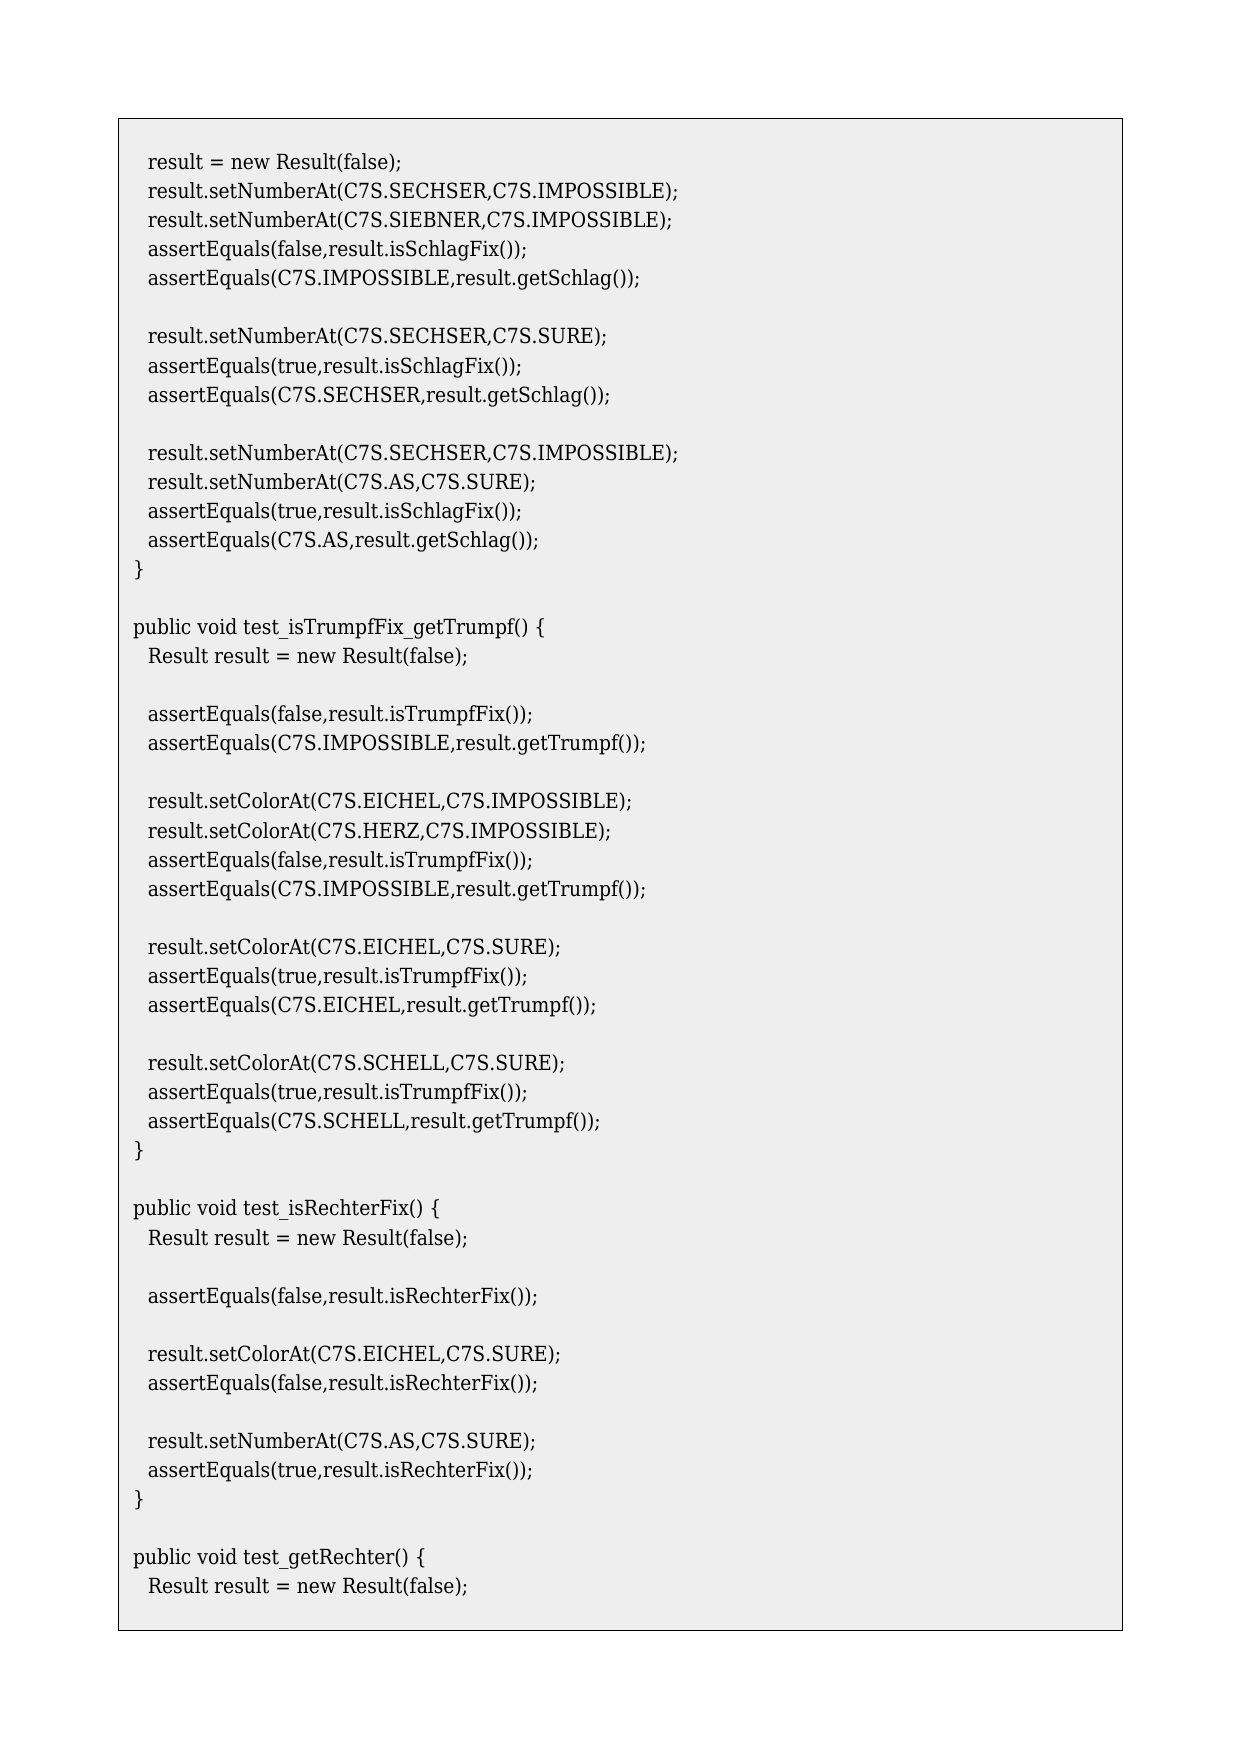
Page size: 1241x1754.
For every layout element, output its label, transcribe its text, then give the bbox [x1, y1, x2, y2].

text } [119, 554, 1122, 581]
text assertEquals(C7S.IMPOSSIBLE,result.getTrumpf()); [119, 728, 1122, 756]
text assertEquals(true,result.isTrumpfFix()); [119, 961, 1122, 988]
text result.setNumberAt(C7S.AS,C7S.SURE); [119, 467, 1122, 494]
text result.setColorAt(C7S.EICHEL,C7S.SURE); [119, 932, 1122, 959]
text result.setColorAt(C7S.EICHEL,C7S.IMPOSSIBLE); [119, 787, 1122, 814]
text assertEquals(false,result.isRechterFix()); [119, 1281, 1122, 1308]
text result.setNumberAt(C7S.SIEBNER,C7S.IMPOSSIBLE); [119, 205, 1122, 233]
text result.setColorAt(C7S.SCHELL,C7S.SURE); [119, 1048, 1122, 1075]
text assertEquals(false,result.isRechterFix()); [119, 1368, 1122, 1395]
text assertEquals(C7S.IMPOSSIBLE,result.getTrumpf()); [119, 874, 1122, 901]
text } [119, 1484, 1122, 1511]
text Result result = new Result(false); [119, 641, 1122, 668]
text assertEquals(true,result.isSchlagFix()); [119, 496, 1122, 523]
text assertEquals(C7S.SECHSER,result.getSchlag()); [119, 380, 1122, 407]
text assertEquals(false,result.isSchlagFix()); [119, 234, 1122, 262]
text Result result = new Result(false); [119, 1571, 1122, 1598]
text result.setColorAt(C7S.EICHEL,C7S.SURE); [119, 1339, 1122, 1366]
text assertEquals(true,result.isRechterFix()); [119, 1455, 1122, 1482]
text public void test_isTrumpfFix_getTrumpf() { [119, 612, 1122, 639]
text result.setNumberAt(C7S.SECHSER,C7S.IMPOSSIBLE); [119, 176, 1122, 203]
text assertEquals(C7S.AS,result.getSchlag()); [119, 525, 1122, 552]
text result.setNumberAt(C7S.SECHSER,C7S.IMPOSSIBLE); [119, 438, 1122, 465]
text Result result = new Result(false); [119, 1222, 1122, 1250]
text result.setColorAt(C7S.HERZ,C7S.IMPOSSIBLE); [119, 816, 1122, 843]
text assertEquals(false,result.isTrumpfFix()); [119, 699, 1122, 727]
text } [119, 1135, 1122, 1163]
text assertEquals(true,result.isTrumpfFix()); [119, 1077, 1122, 1104]
text public void test_isRechterFix() { [119, 1193, 1122, 1221]
text assertEquals(C7S.SCHELL,result.getTrumpf()); [119, 1106, 1122, 1133]
text result = new Result(false); [119, 147, 1122, 174]
text assertEquals(C7S.EICHEL,result.getTrumpf()); [119, 990, 1122, 1017]
text assertEquals(C7S.IMPOSSIBLE,result.getSchlag()); [119, 263, 1122, 291]
text public void test_getRechter() { [119, 1542, 1122, 1569]
text assertEquals(false,result.isTrumpfFix()); [119, 845, 1122, 872]
text result.setNumberAt(C7S.SECHSER,C7S.SURE); [119, 322, 1122, 349]
text result.setNumberAt(C7S.AS,C7S.SURE); [119, 1426, 1122, 1453]
text assertEquals(true,result.isSchlagFix()); [119, 351, 1122, 378]
